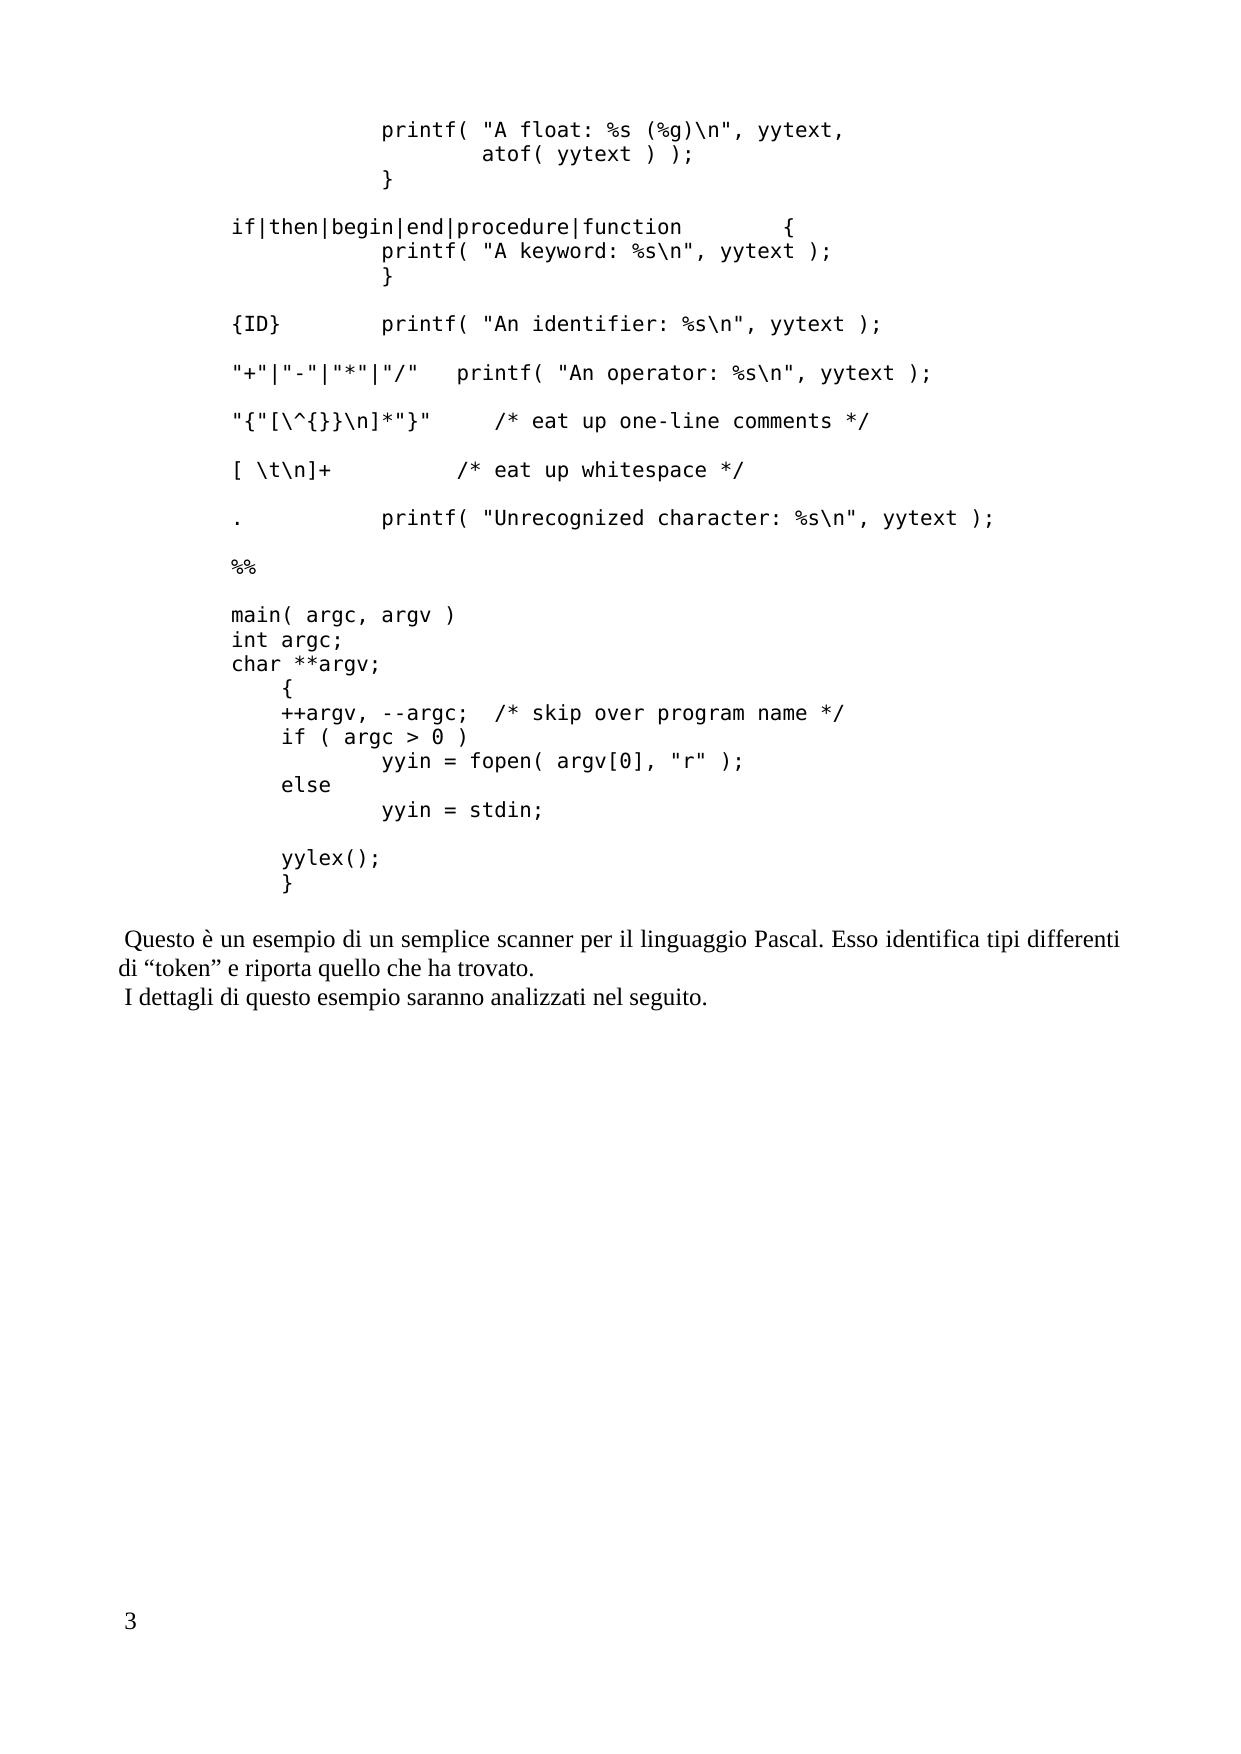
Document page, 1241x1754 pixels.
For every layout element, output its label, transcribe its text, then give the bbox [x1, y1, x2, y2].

text yyin = fopen( argv[0], "r" ); [118, 749, 1122, 773]
text I dettagli di questo esempio saranno analizzati nel seguito. [118, 982, 1122, 1011]
text . printf( "Unrecognized character: %s\n", yytext ); [118, 506, 1122, 531]
text ++argv, --argc; /* skip over program name */ [118, 701, 1122, 725]
text Questo è un esempio di un semplice scanner per il linguaggio Pascal. Esso identifica tipi differenti di “token” e riporta quello che ha trovato. [118, 924, 1122, 982]
text atof( yytext ) ); [118, 142, 1122, 167]
text {ID} printf( "An identifier: %s\n", yytext ); [118, 312, 1122, 337]
text if|then|begin|end|procedure|function { [118, 215, 1122, 239]
text main( argc, argv ) [118, 603, 1122, 628]
text else [118, 773, 1122, 798]
text { [118, 676, 1122, 701]
text printf( "A float: %s (%g)\n", yytext, [118, 118, 1122, 142]
text yylex(); [118, 846, 1122, 871]
text "+"|"-"|"*"|"/" printf( "An operator: %s\n", yytext ); [118, 361, 1122, 385]
text if ( argc > 0 ) [118, 725, 1122, 749]
text } [118, 871, 1122, 895]
text printf( "A keyword: %s\n", yytext ); [118, 239, 1122, 264]
text [ \t\n]+ /* eat up whitespace */ [118, 458, 1122, 482]
text } [118, 264, 1122, 288]
text int argc; [118, 628, 1122, 652]
text char **argv; [118, 652, 1122, 676]
text "{"[\^{}}\n]*"}" /* eat up one-line comments */ [118, 409, 1122, 434]
text %% [118, 555, 1122, 579]
text } [118, 167, 1122, 191]
text yyin = stdin; [118, 798, 1122, 822]
